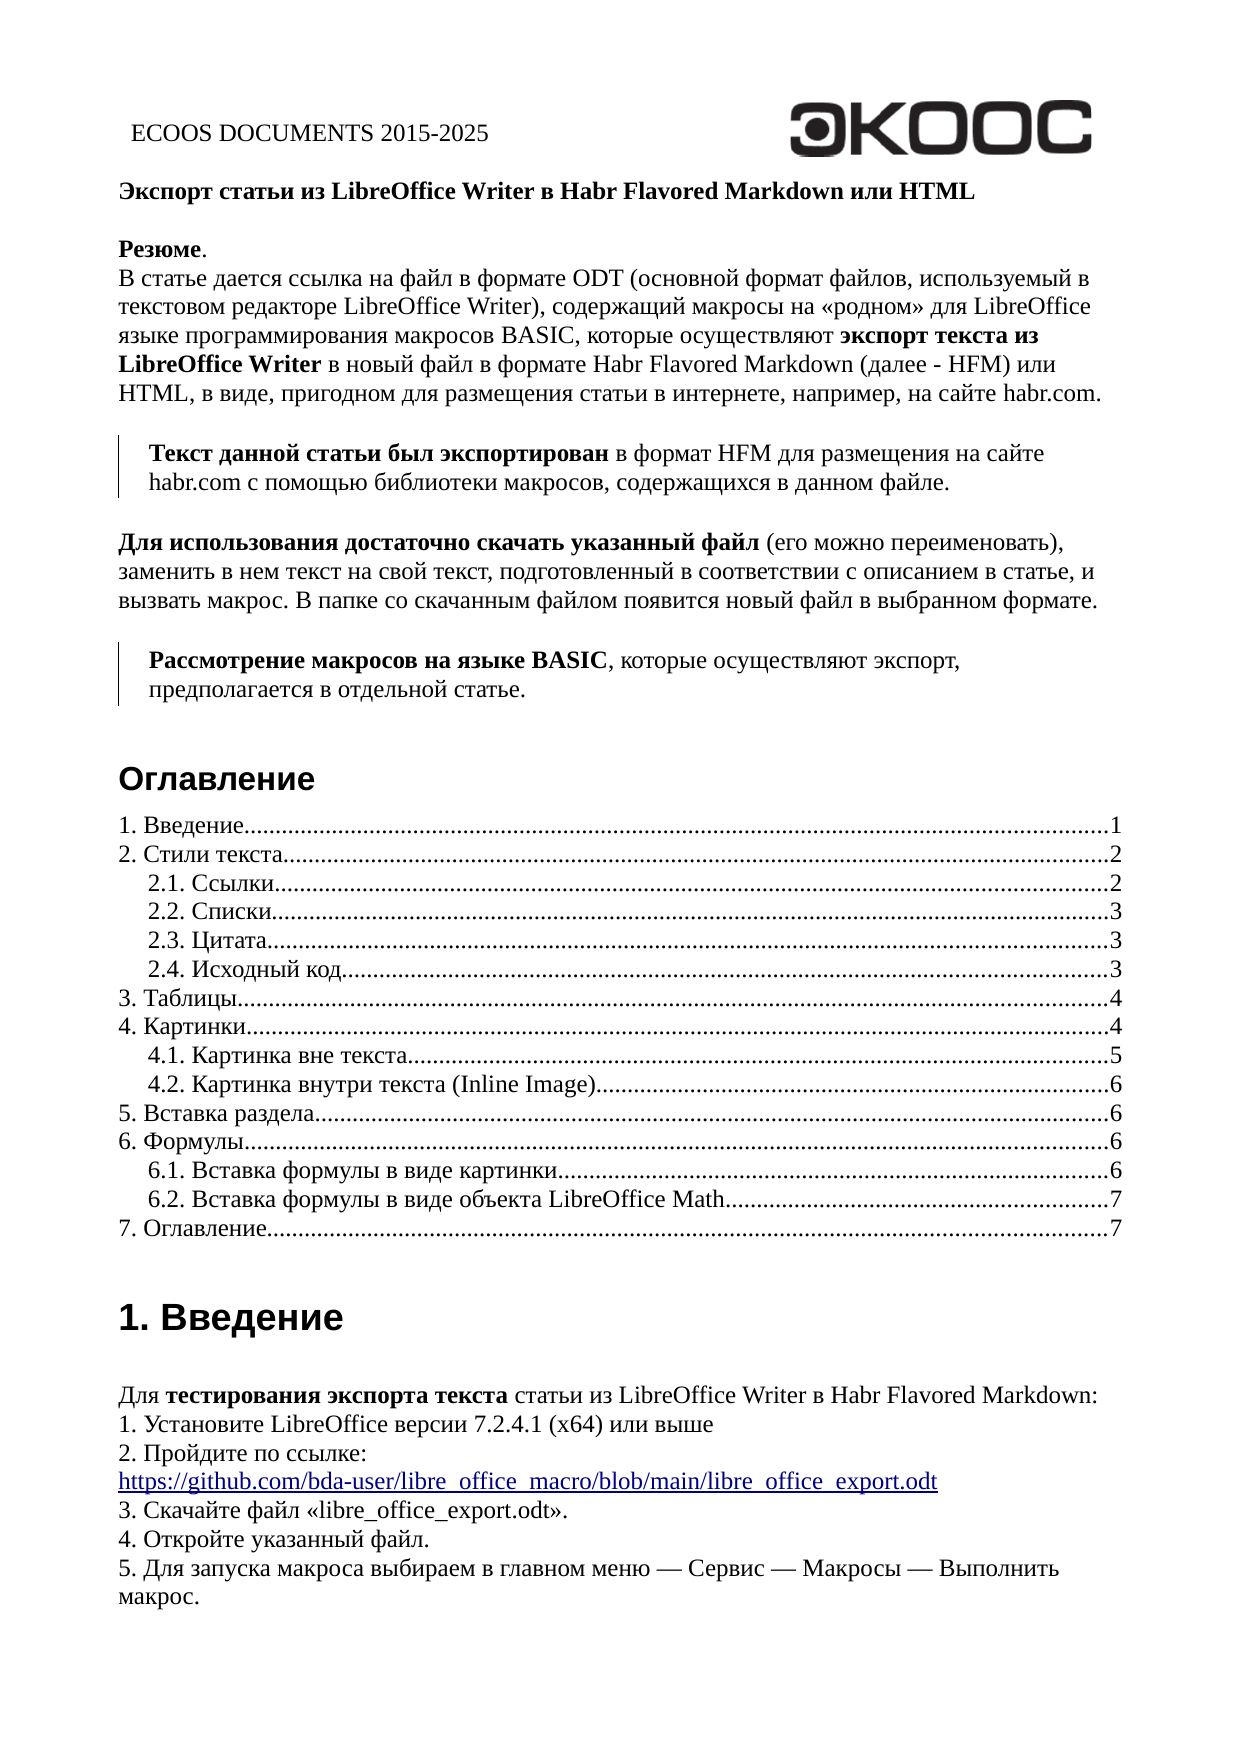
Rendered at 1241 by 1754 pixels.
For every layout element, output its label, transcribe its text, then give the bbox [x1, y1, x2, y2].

text 2. Стили текста 2 [118, 839, 1122, 868]
text 2. Пройдите по ссылке: https://github.com/bda-user/libre_office_macro/blob/main/libre_office_export.odt [118, 1438, 1122, 1495]
text Резюме. [118, 234, 1122, 263]
text 7. Оглавление 7 [118, 1213, 1122, 1241]
text 1. Установите LibreOffice версии 7.2.4.1 (х64) или выше [118, 1409, 1122, 1438]
text Для тестирования экспорта текста статьи из LibreOffice Writer в Habr Flavored Markdown: [118, 1380, 1122, 1409]
text 2.1. Ссылки 2 [148, 868, 1122, 896]
text 6.2. Вставка формулы в виде объекта LibreOffice Math 7 [148, 1184, 1122, 1213]
text 2.4. Исходный код 3 [148, 954, 1122, 983]
subtitle 1. Введение [118, 1295, 1122, 1339]
text 5. Вставка раздела 6 [118, 1098, 1122, 1126]
text Для использования достаточно скачать указанный файл (его можно переименовать), заменить в нем текст на свой текст, подготовленный в соответствии с описанием в статье, и вызвать макрос. В папке со скачанным файлом появится новый файл в выбранном формате. [118, 527, 1122, 613]
text 2.3. Цитата 3 [148, 925, 1122, 954]
subtitle Оглавление [118, 759, 1122, 798]
text 1. Введение 1 [118, 810, 1122, 839]
text Экспорт статьи из LibreOffice Writer в Habr Flavored Markdown или HTML [118, 176, 1122, 205]
text 4.2. Картинка внутри текста (Inline Image) 6 [148, 1069, 1122, 1098]
text 4. Откройте указанный файл. [118, 1524, 1122, 1553]
text 6.1. Вставка формулы в виде картинки 6 [148, 1155, 1122, 1184]
text В статье дается ссылка на файл в формате ODT (основной формат файлов, используемый в текстовом редакторе LibreOffice Writer), содержащий макросы на «родном» для LibreOffice языке программирования макросов BASIC, которые осуществляют экспорт текста из LibreOffice Writer в новый файл в формате Habr Flavored Markdown (далее - HFM) или HTML, в виде, пригодном для размещения статьи в интернете, например, на сайте habr.com. [118, 263, 1122, 406]
text 3. Таблицы 4 [118, 983, 1122, 1011]
text 5. Для запуска макроса выбираем в главном меню — Сервис — Макросы — Выполнить макрос. [118, 1553, 1122, 1610]
text Рассмотрение макросов на языке BASIC, которые осуществляют экспорт, предполагается в отдельной статье. [119, 642, 1063, 706]
picture [790, 100, 1092, 157]
text 6. Формулы 6 [118, 1126, 1122, 1155]
text Текст данной статьи был экспортирован в формат HFM для размещения на сайте habr.com с помощью библиотеки макросов, содержащихся в данном файле. [119, 435, 1063, 498]
text 3. Скачайте файл «libre_office_export.odt». [118, 1495, 1122, 1524]
text 2.2. Списки 3 [148, 896, 1122, 925]
text 4. Картинки 4 [118, 1011, 1122, 1040]
text 4.1. Картинка вне текста 5 [148, 1040, 1122, 1069]
